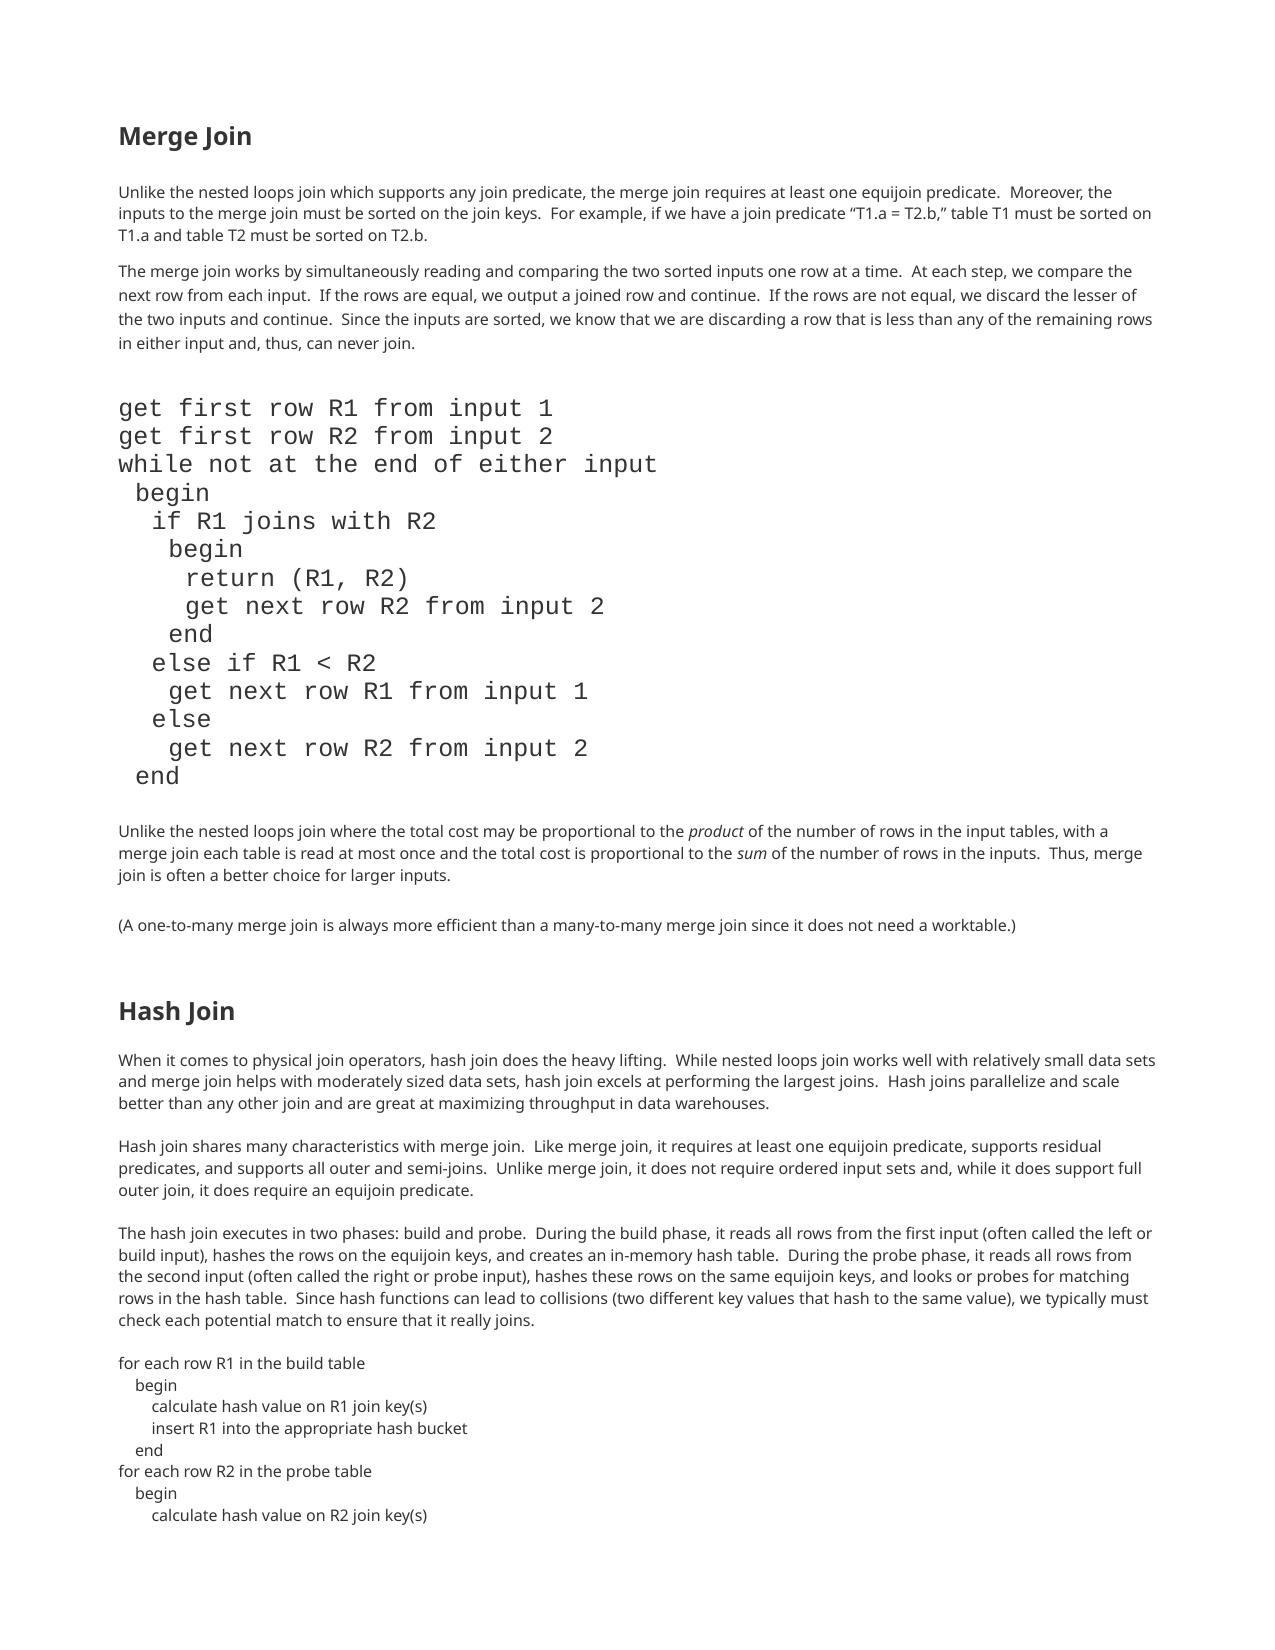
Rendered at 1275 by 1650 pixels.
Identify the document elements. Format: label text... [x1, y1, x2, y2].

text Hash Join [118, 993, 1157, 1027]
text Unlike the nested loops join where the total cost may be proportional to the product of the number of rows in the input tables, with a merge join each table is read at most once and the total cost is proportional to the sum of the number of rows in the inputs. Thus, merge join is often a better choice for larger inputs. [118, 821, 1157, 886]
text The hash join executes in two phases: build and probe. During the build phase, it reads all rows from the first input (often called the left or build input), hashes the rows on the equijoin keys, and creates an in-memory hash table. During the probe phase, it reads all rows from the second input (often called the right or probe input), hashes these rows on the same equijoin keys, and looks or probes for matching rows in the hash table. Since hash functions can lead to collisions (two different key values that hash to the same value), we typically must check each potential match to ensure that it really joins. [118, 1222, 1157, 1331]
text When it comes to physical join operators, hash join does the heavy lifting. While nested loops join works well with relatively small data sets and merge join helps with moderately sized data sets, hash join excels at performing the largest joins. Hash joins parallelize and scale better than any other join and are great at maximizing throughput in data warehouses. [118, 1049, 1157, 1114]
text get first row R1 from input 1 get first row R2 from input 2 while not at the end of either input begin if R1 joins with R2 begin return (R1, R2) get next row R2 from input 2 end else if R1 < R2 get next row R1 from input 1 else get next row R2 from input 2 end [118, 395, 1157, 792]
text Merge Join [118, 118, 1157, 152]
text Unlike the nested loops join which supports any join predicate, the merge join requires at least one equijoin predicate. Moreover, the inputs to the merge join must be sorted on the join keys. For example, if we have a join predicate “T1.a = T2.b,” table T1 must be sorted on T1.a and table T2 must be sorted on T2.b. [118, 181, 1157, 246]
text for each row R1 in the build table begin calculate hash value on R1 join key(s) insert R1 into the appropriate hash bucket end for each row R2 in the probe table begin calculate hash value on R2 join key(s) [118, 1352, 1157, 1526]
text Hash join shares many characteristics with merge join. Like merge join, it requires at least one equijoin predicate, supports residual predicates, and supports all outer and semi-joins. Unlike merge join, it does not require ordered input sets and, while it does support full outer join, it does require an equijoin predicate. [118, 1136, 1157, 1201]
text (A one-to-many merge join is always more efficient than a many-to-many merge join since it does not need a worktable.) [118, 914, 1157, 936]
text The merge join works by simultaneously reading and comparing the two sorted inputs one row at a time. At each step, we compare the next row from each input. If the rows are equal, we output a joined row and continue. If the rows are not equal, we discard the lesser of the two inputs and continue. Since the inputs are sorted, we know that we are discarding a row that is less than any of the remaining rows in either input and, thus, can never join. [118, 258, 1157, 354]
